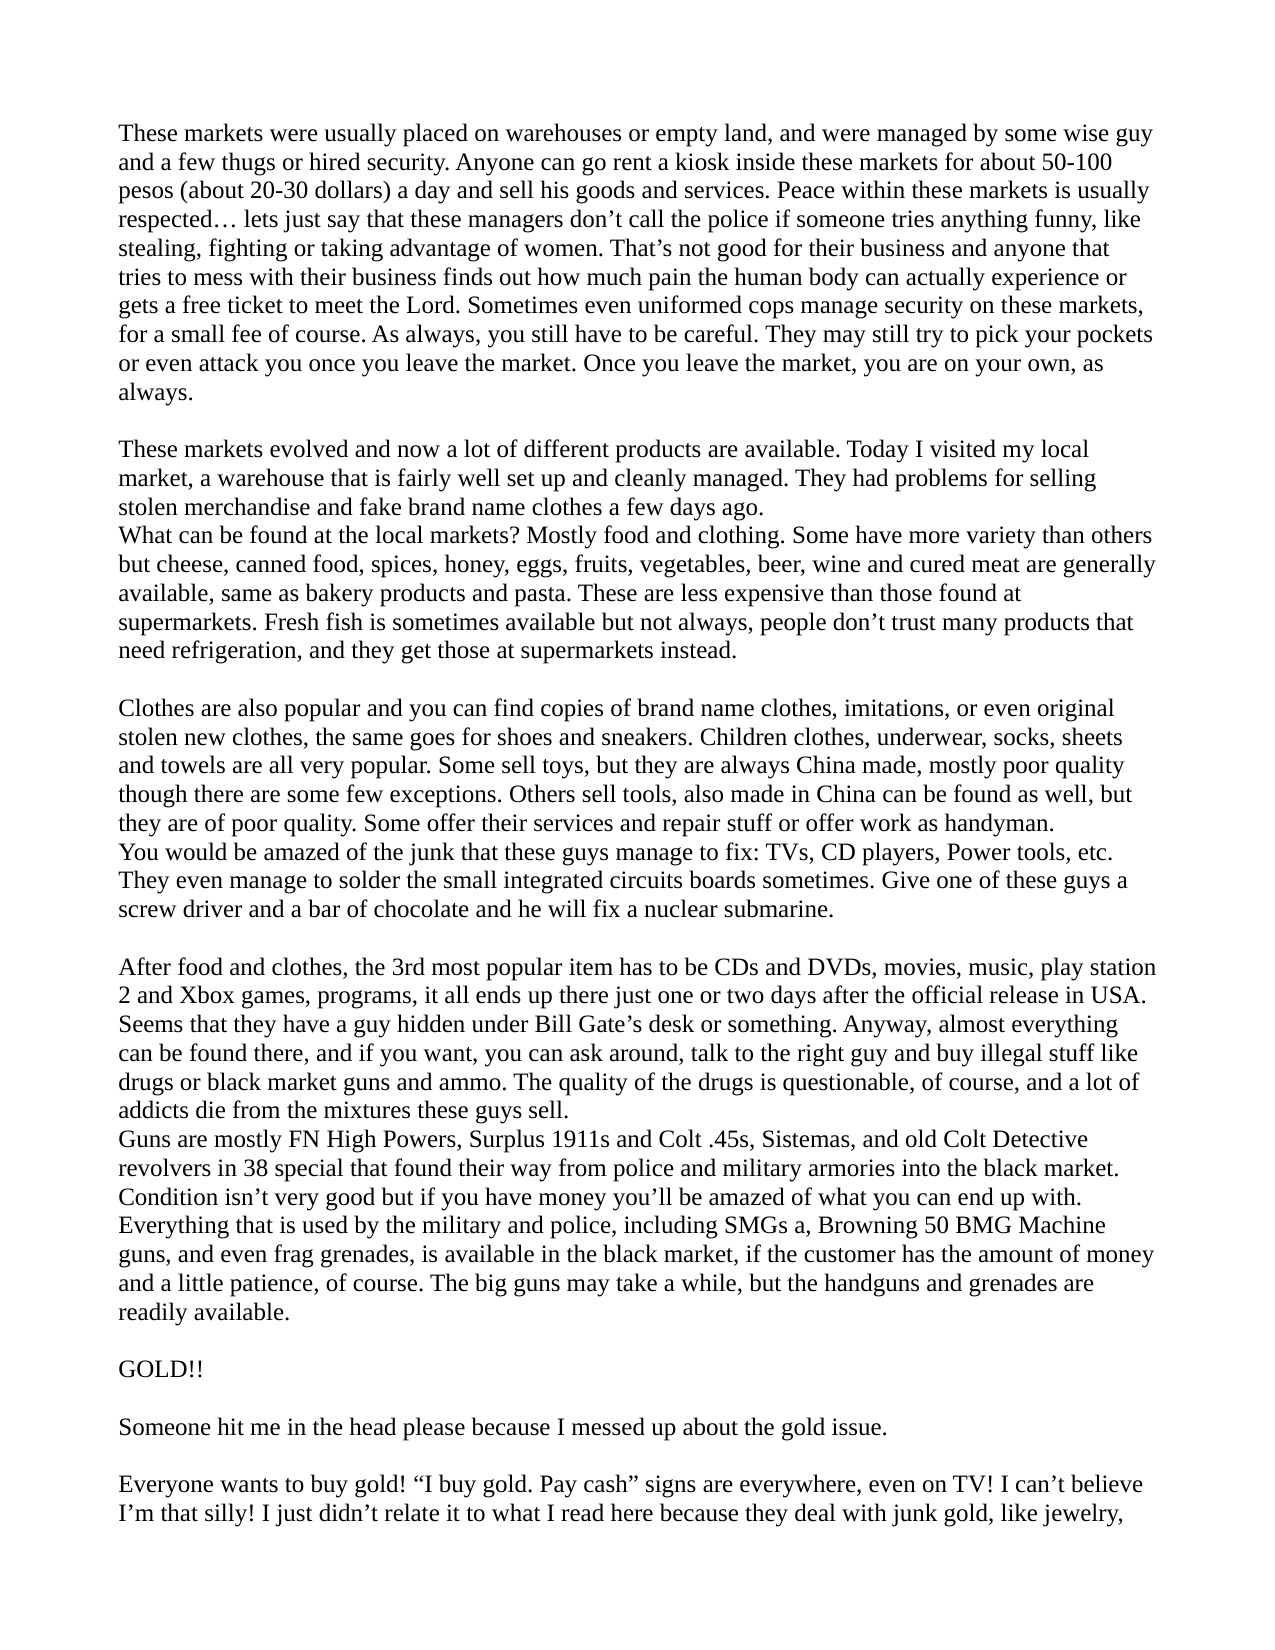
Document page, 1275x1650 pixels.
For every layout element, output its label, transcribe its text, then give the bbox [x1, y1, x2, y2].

text These markets were usually placed on warehouses or empty land, and were managed by some wise guy and a few thugs or hired security. Anyone can go rent a kiosk inside these markets for about 50-100 pesos (about 20-30 dollars) a day and sell his goods and services. Peace within these markets is usually respected… lets just say that these managers don’t call the police if someone tries anything funny, like stealing, fighting or taking advantage of women. That’s not good for their business and anyone that tries to mess with their business finds out how much pain the human body can actually experience or gets a free ticket to meet the Lord. Sometimes even uniformed cops manage security on these markets, for a small fee of course. As always, you still have to be careful. They may still try to pick your pockets or even attack you once you leave the market. Once you leave the market, you are on your own, as always. [118, 118, 1157, 406]
text After food and clothes, the 3rd most popular item has to be CDs and DVDs, movies, music, play station 2 and Xbox games, programs, it all ends up there just one or two days after the official release in USA. Seems that they have a guy hidden under Bill Gate’s desk or something. Anyway, almost everything can be found there, and if you want, you can ask around, talk to the right guy and buy illegal stuff like drugs or black market guns and ammo. The quality of the drugs is questionable, of course, and a lot of addicts die from the mixtures these guys sell. [118, 952, 1157, 1124]
text Guns are mostly FN High Powers, Surplus 1911s and Colt .45s, Sistemas, and old Colt Detective revolvers in 38 special that found their way from police and military armories into the black market. Condition isn’t very good but if you have money you’ll be amazed of what you can end up with. Everything that is used by the military and police, including SMGs a, Browning 50 BMG Machine guns, and even frag grenades, is available in the black market, if the customer has the amount of money and a little patience, of course. The big guns may take a while, but the handguns and grenades are readily available. [118, 1124, 1157, 1326]
text Clothes are also popular and you can find copies of brand name clothes, imitations, or even original stolen new clothes, the same goes for shoes and sneakers. Children clothes, underwear, socks, sheets and towels are all very popular. Some sell toys, but they are always China made, mostly poor quality though there are some few exceptions. Others sell tools, also made in China can be found as well, but they are of poor quality. Some offer their services and repair stuff or offer work as handyman. [118, 693, 1157, 837]
text GOLD!! [118, 1354, 1157, 1383]
text You would be amazed of the junk that these guys manage to fix: TVs, CD players, Power tools, etc. They even manage to solder the small integrated circuits boards sometimes. Give one of these guys a screw driver and a bar of chocolate and he will fix a nuclear submarine. [118, 837, 1157, 923]
text Someone hit me in the head please because I messed up about the gold issue. [118, 1412, 1157, 1441]
text Everyone wants to buy gold! “I buy gold. Pay cash” signs are everywhere, even on TV! I can’t believe I’m that silly! I just didn’t relate it to what I read here because they deal with junk gold, like jewelry, [118, 1469, 1157, 1527]
text What can be found at the local markets? Mostly food and clothing. Some have more variety than others but cheese, canned food, spices, honey, eggs, fruits, vegetables, beer, wine and cured meat are generally available, same as bakery products and pasta. These are less expensive than those found at supermarkets. Fresh fish is sometimes available but not always, people don’t trust many products that need refrigeration, and they get those at supermarkets instead. [118, 521, 1157, 664]
text These markets evolved and now a lot of different products are available. Today I visited my local market, a warehouse that is fairly well set up and cleanly managed. They had problems for selling stolen merchandise and fake brand name clothes a few days ago. [118, 434, 1157, 521]
